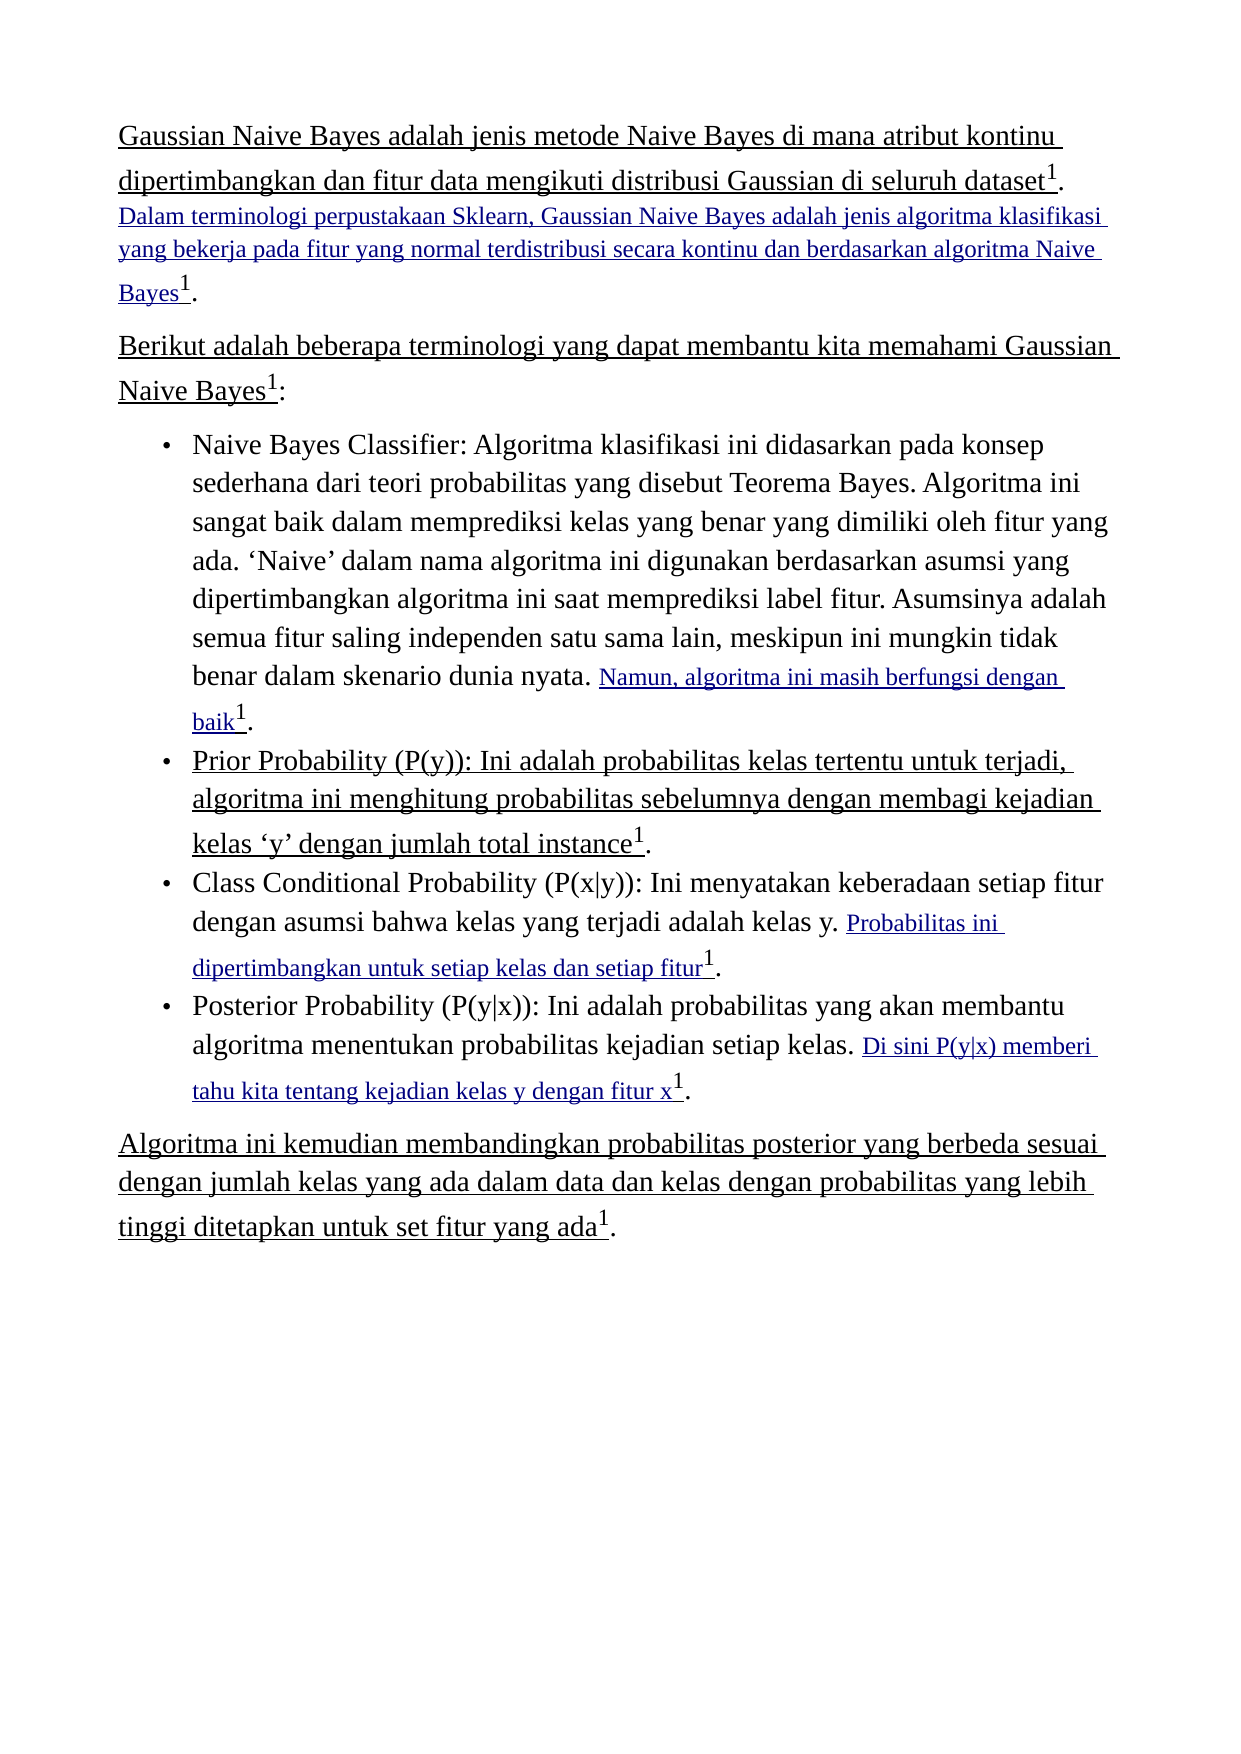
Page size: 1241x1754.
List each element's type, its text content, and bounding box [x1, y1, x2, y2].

list Class Conditional Probability (P(x|y)): Ini menyatakan keberadaan setiap fitur dengan asumsi bahwa kelas yang terjadi adalah kelas y. Probabilitas ini dipertimbangkan untuk setiap kelas dan setiap fitur1. [162, 866, 1122, 983]
list Prior Probability (P(y)): Ini adalah probabilitas kelas tertentu untuk terjadi, algoritma ini menghitung probabilitas sebelumnya dengan membagi kejadian kelas ‘y’ dengan jumlah total instance1. [162, 743, 1122, 860]
list Posterior Probability (P(y|x)): Ini adalah probabilitas yang akan membantu algoritma menentukan probabilitas kejadian setiap kelas. Di sini P(y|x) memberi tahu kita tentang kejadian kelas y dengan fitur x1. [162, 988, 1122, 1106]
text Gaussian Naive Bayes adalah jenis metode Naive Bayes di mana atribut kontinu dipertimbangkan dan fitur data mengikuti distribusi Gaussian di seluruh dataset1. Dalam terminologi perpustakaan Sklearn, Gaussian Naive Bayes adalah jenis algoritma klasifikasi yang bekerja pada fitur yang normal terdistribusi secara kontinu dan berdasarkan algoritma Naive Bayes1. [118, 118, 1122, 308]
text Algoritma ini kemudian membandingkan probabilitas posterior yang berbeda sesuai dengan jumlah kelas yang ada dalam data dan kelas dengan probabilitas yang lebih tinggi ditetapkan untuk set fitur yang ada1. [118, 1126, 1122, 1243]
text Berikut adalah beberapa terminologi yang dapat membantu kita memahami Gaussian Naive Bayes1: [118, 328, 1122, 407]
list Naive Bayes Classifier: Algoritma klasifikasi ini didasarkan pada konsep sederhana dari teori probabilitas yang disebut Teorema Bayes. Algoritma ini sangat baik dalam memprediksi kelas yang benar yang dimiliki oleh fitur yang ada. ‘Naive’ dalam nama algoritma ini digunakan berdasarkan asumsi yang dipertimbangkan algoritma ini saat memprediksi label fitur. Asumsinya adalah semua fitur saling independen satu sama lain, meskipun ini mungkin tidak benar dalam skenario dunia nyata. Namun, algoritma ini masih berfungsi dengan baik1. [162, 427, 1122, 737]
